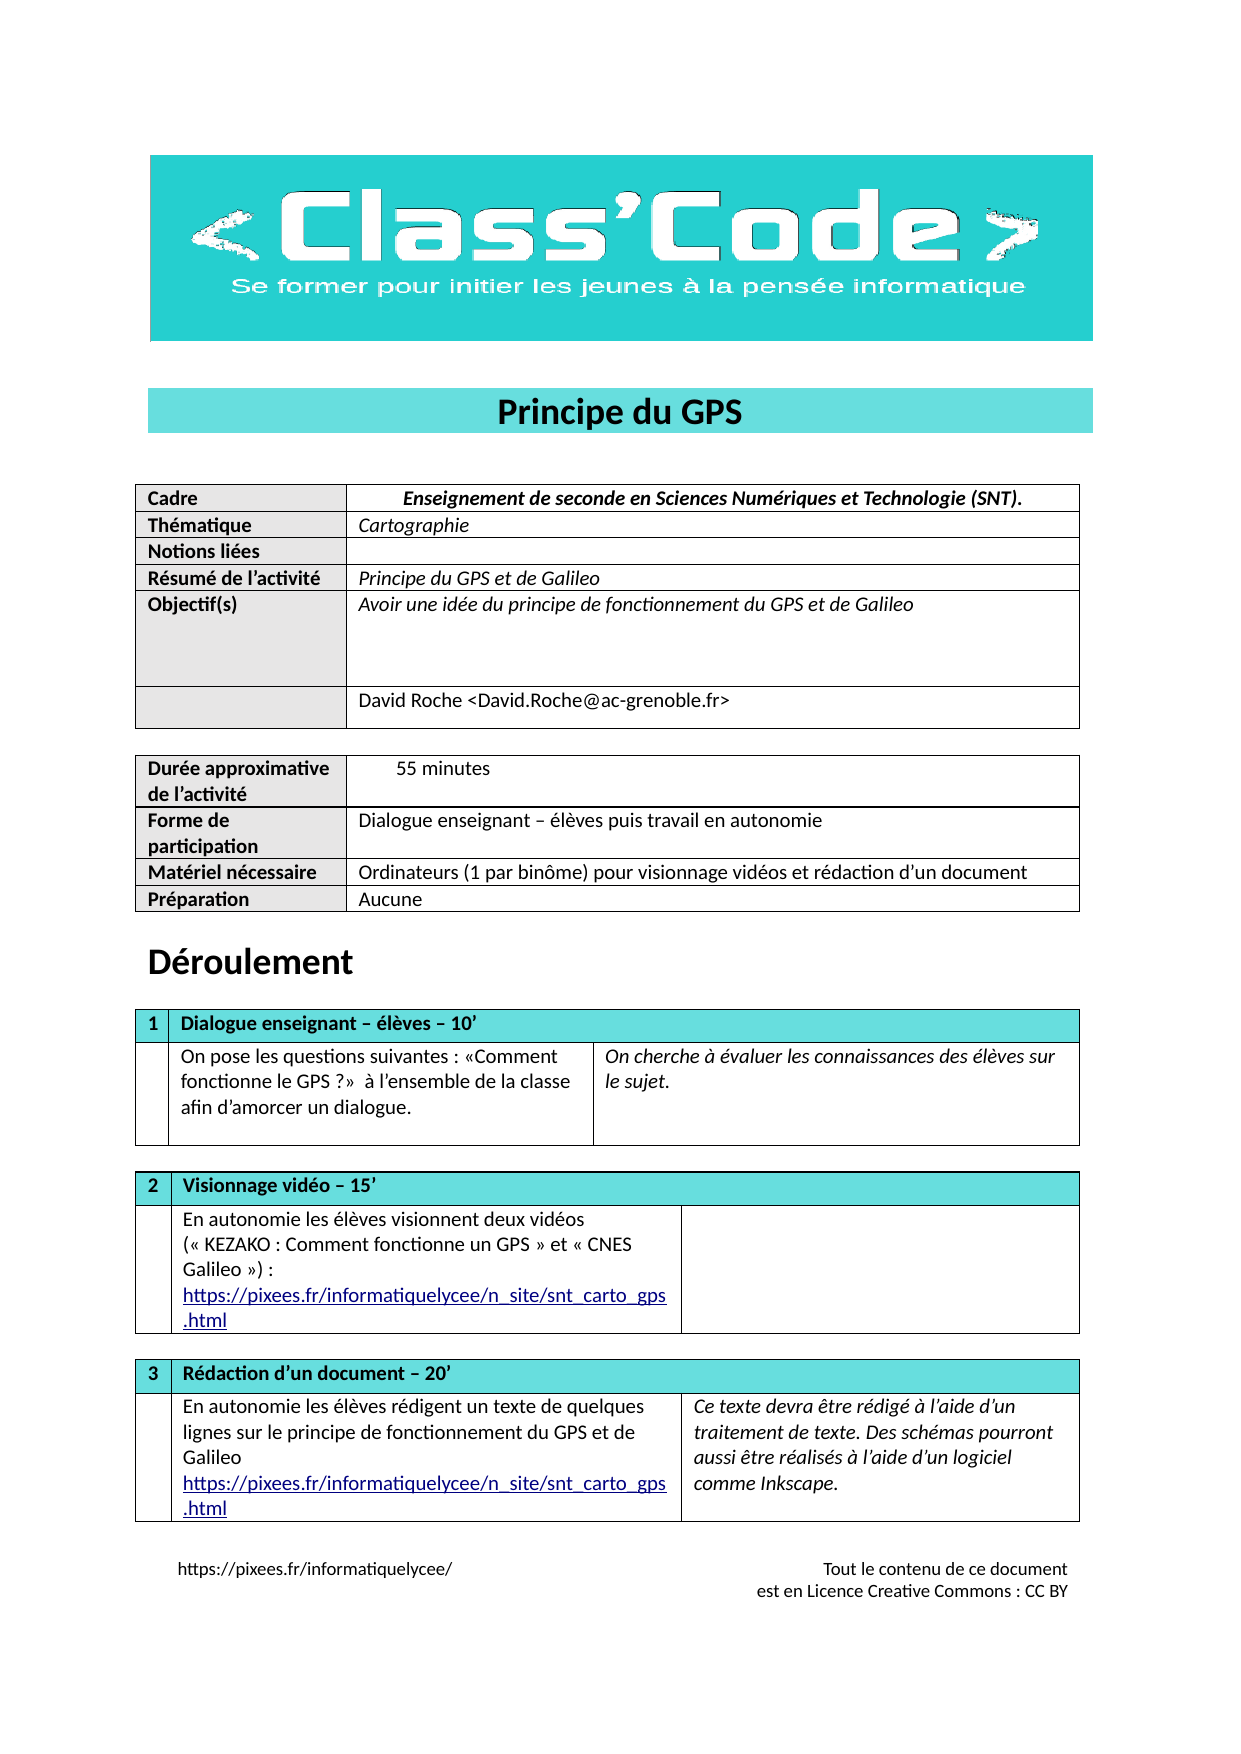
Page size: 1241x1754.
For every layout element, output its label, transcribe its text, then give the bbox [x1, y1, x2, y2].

table_cell Dialogue enseignant – élèves puis travail en autonomie [347, 808, 1079, 858]
table_header Durée approximative de l’activité [136, 756, 346, 806]
table_header Rédaction d’un document – 20’ [172, 1360, 1079, 1393]
table_cell On pose les questions suivantes : «Comment fonctionne le GPS ?» à l’ensemble de la classe afin d’amorcer un dialogue. [169, 1043, 593, 1145]
text Principe du GPS [148, 388, 1093, 433]
table_cell Cartographie [347, 512, 1079, 537]
table_cell Thématique [136, 512, 346, 537]
table_header 2 [136, 1173, 171, 1205]
table_cell Principe du GPS et de Galileo [347, 565, 1079, 590]
text Déroulement [148, 938, 1093, 983]
table_cell Ordinateurs (1 par binôme) pour visionnage vidéos et rédaction d’un document [347, 859, 1079, 885]
table_header 55 minutes [347, 756, 1079, 806]
table_header Visionnage vidéo – 15’ [172, 1173, 1079, 1205]
table_cell Forme de participation [136, 808, 346, 858]
table_header 1 [136, 1010, 168, 1042]
table_cell [136, 1394, 171, 1521]
table_cell [136, 687, 346, 728]
picture [150, 155, 1093, 342]
table_cell Notions liées [136, 538, 346, 564]
table_cell Aucune [347, 886, 1079, 911]
table_cell [136, 1206, 171, 1333]
table_cell Objectif(s) [136, 591, 346, 686]
table_cell En autonomie les élèves rédigent un texte de quelques lignes sur le principe de fonctionnement du GPS et de Galileo https://pixees.fr/informatiquelycee/n_site/snt_carto_gps.html [172, 1394, 681, 1521]
table_cell [347, 538, 1079, 564]
table_cell Préparation [136, 886, 346, 911]
table_cell Avoir une idée du principe de fonctionnement du GPS et de Galileo [347, 591, 1079, 686]
table_header Dialogue enseignant – élèves – 10’ [169, 1010, 1079, 1042]
table_cell Ce texte devra être rédigé à l’aide d’un traitement de texte. Des schémas pourront aussi être réalisés à l’aide d’un logiciel comme Inkscape. [682, 1394, 1079, 1521]
table_cell On cherche à évaluer les connaissances des élèves sur le sujet. [594, 1043, 1079, 1145]
table_cell David Roche <David.Roche@ac-grenoble.fr> [347, 687, 1079, 728]
table_cell [682, 1206, 1079, 1333]
table_cell En autonomie les élèves visionnent deux vidéos (« KEZAKO : Comment fonctionne un GPS » et « CNES Galileo ») : https://pixees.fr/informatiquelycee/n_site/snt_carto_gps.html [172, 1206, 681, 1333]
table_header 3 [136, 1360, 171, 1393]
table_cell [136, 1043, 168, 1145]
table_cell Résumé de l’activité [136, 565, 346, 590]
table_header Cadre [136, 485, 346, 511]
table_header Enseignement de seconde en Sciences Numériques et Technologie (SNT). [347, 485, 1079, 511]
table_cell Matériel nécessaire [136, 859, 346, 885]
